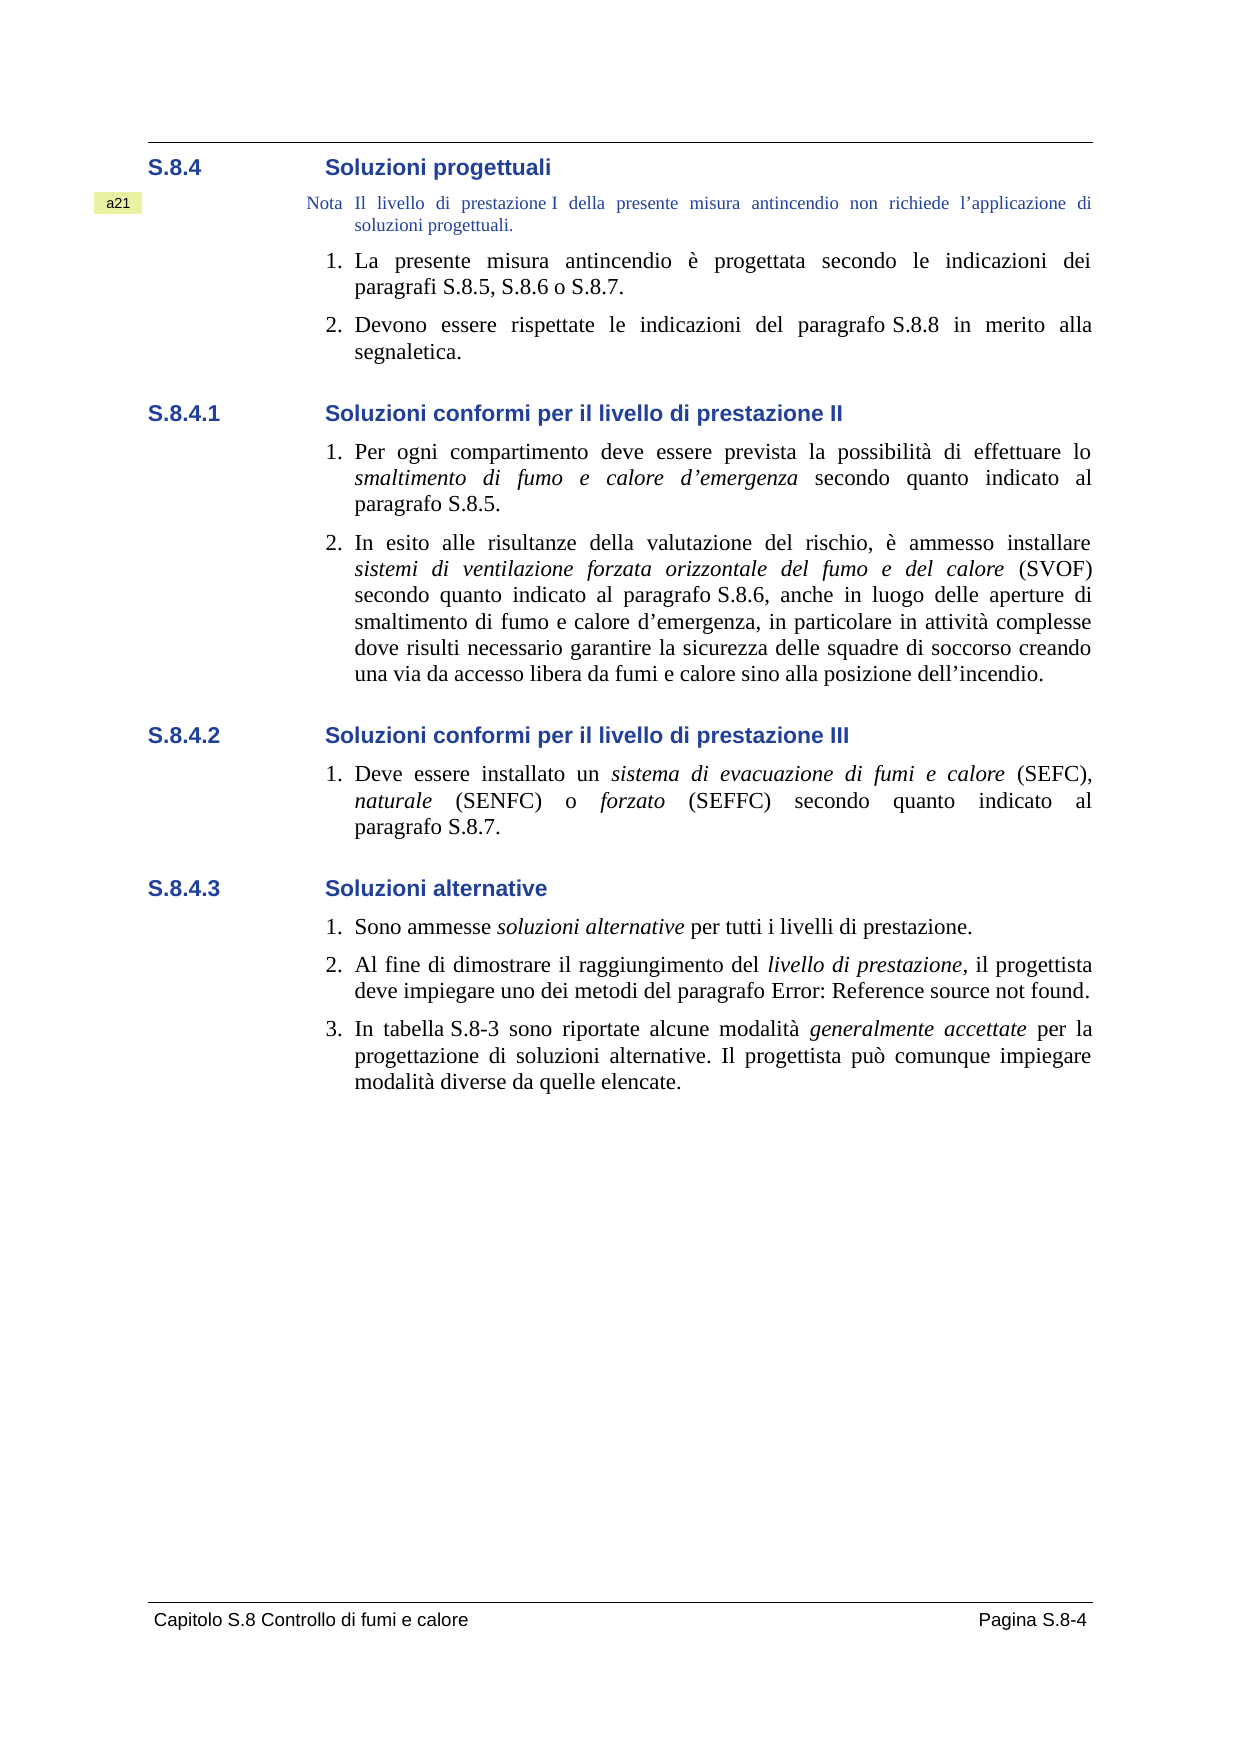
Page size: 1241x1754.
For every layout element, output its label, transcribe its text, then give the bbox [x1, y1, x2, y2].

list Deve essere installato un sistema di evacuazione di fumi e calore (SEFC), naturale (SENFC) o forzato (SEFFC) secondo quanto indicato al paragrafo S.8.7. [342, 760, 1093, 839]
subtitle Soluzioni progettuali [148, 143, 1093, 180]
subtitle Soluzioni conformi per il livello di prestazione III [148, 722, 1093, 748]
list In esito alle risultanze della valutazione del rischio, è ammesso installare sistemi di ventilazione forzata orizzontale del fumo e del calore (SVOF) secondo quanto indicato al paragrafo S.8.6, anche in luogo delle aperture di smaltimento di fumo e calore d’emergenza, in particolare in attività complesse dove risulti necessario garantire la sicurezza delle squadre di soccorso creando una via da accesso libera da fumi e calore sino alla posizione dell’incendio. [342, 529, 1093, 687]
list La presente misura antincendio è progettata secondo le indicazioni dei paragrafi S.8.5, S.8.6 o S.8.7. [342, 247, 1093, 300]
list a21 [97, 194, 139, 211]
list Il livello di prestazione I della presente misura antincendio non richiede l’applicazione di soluzioni progettuali. [342, 192, 1093, 235]
list Devono essere rispettate le indicazioni del paragrafo S.8.8 in merito alla segnaletica. [342, 312, 1093, 364]
list In tabella S.8-3 sono riportate alcune modalità generalmente accettate per la progettazione di soluzioni alternative. Il progettista può comunque impiegare modalità diverse da quelle elencate. [342, 1016, 1093, 1094]
list Sono ammesse soluzioni alternative per tutti i livelli di prestazione. [342, 913, 1093, 939]
list Per ogni compartimento deve essere prevista la possibilità di effettuare lo smaltimento di fumo e calore d’emergenza secondo quanto indicato al paragrafo S.8.5. [342, 438, 1093, 517]
list Al fine di dimostrare il raggiungimento del livello di prestazione, il progettista deve impiegare uno dei metodi del paragrafo Error: Reference source not found. [342, 951, 1093, 1004]
subtitle Soluzioni alternative [148, 875, 1093, 901]
subtitle Soluzioni conformi per il livello di prestazione II [148, 400, 1093, 426]
